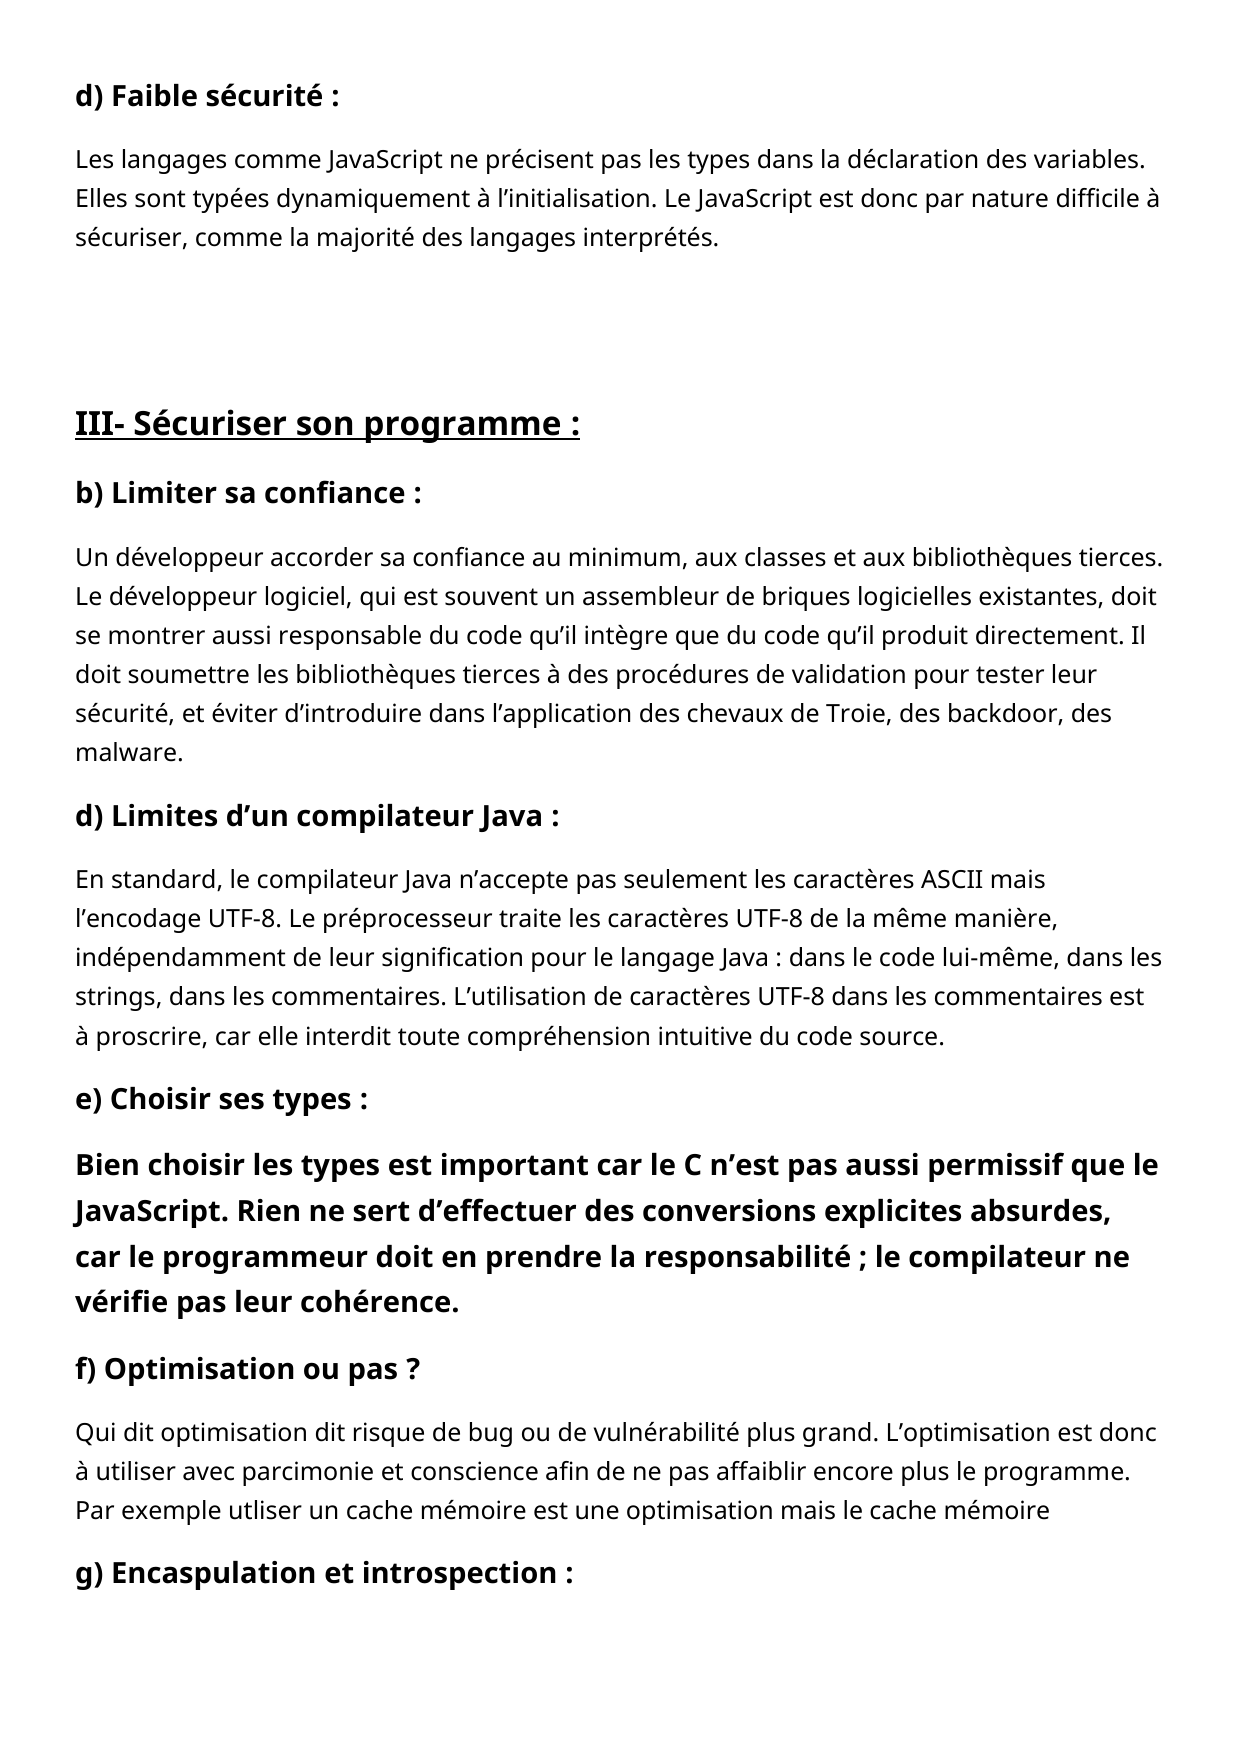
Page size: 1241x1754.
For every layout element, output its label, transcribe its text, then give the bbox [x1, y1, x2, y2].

text b) Limiter sa confiance : [75, 473, 1165, 512]
text d) Limites d’un compilateur Java : [75, 795, 1165, 835]
text e) Choisir ses types : [75, 1078, 1165, 1118]
text Un développeur accorder sa confiance au minimum, aux classes et aux bibliothèques tierces. Le développeur logiciel, qui est souvent un assembleur de briques logicielles existantes, doit se montrer aussi responsable du code qu’il intègre que du code qu’il produit directement. Il doit soumettre les bibliothèques tierces à des procédures de validation pour tester leur sécurité, et éviter d’introduire dans l’application des chevaux de Troie, des backdoor, des malware. [75, 539, 1165, 769]
text d) Faible sécurité : [75, 75, 1165, 115]
text III- Sécuriser son programme : [75, 400, 1165, 445]
text Bien choisir les types est important car le C n’est pas aussi permissif que le JavaScript. Rien ne sert d’effectuer des conversions explicites absurdes, car le programmeur doit en prendre la responsabilité ; le compilateur ne vérifie pas leur cohérence. [75, 1145, 1165, 1321]
text Les langages comme JavaScript ne précisent pas les types dans la déclaration des variables. Elles sont typées dynamiquement à l’initialisation. Le JavaScript est donc par nature difficile à sécuriser, comme la majorité des langages interprétés. [75, 141, 1165, 254]
text g) Encaspulation et introspection : [75, 1553, 1165, 1592]
text f) Optimisation ou pas ? [75, 1348, 1165, 1388]
text Qui dit optimisation dit risque de bug ou de vulnérabilité plus grand. L’optimisation est donc à utiliser avec parcimonie et conscience afin de ne pas affaiblir encore plus le programme. Par exemple utliser un cache mémoire est une optimisation mais le cache mémoire [75, 1414, 1165, 1527]
text En standard, le compilateur Java n’accepte pas seulement les caractères ASCII mais l’encodage UTF-8. Le préprocesseur traite les caractères UTF-8 de la même manière, indépendamment de leur signification pour le langage Java : dans le code lui-même, dans les strings, dans les commentaires. L’utilisation de caractères UTF-8 dans les commentaires est à proscrire, car elle interdit toute compréhension intuitive du code source. [75, 862, 1165, 1052]
